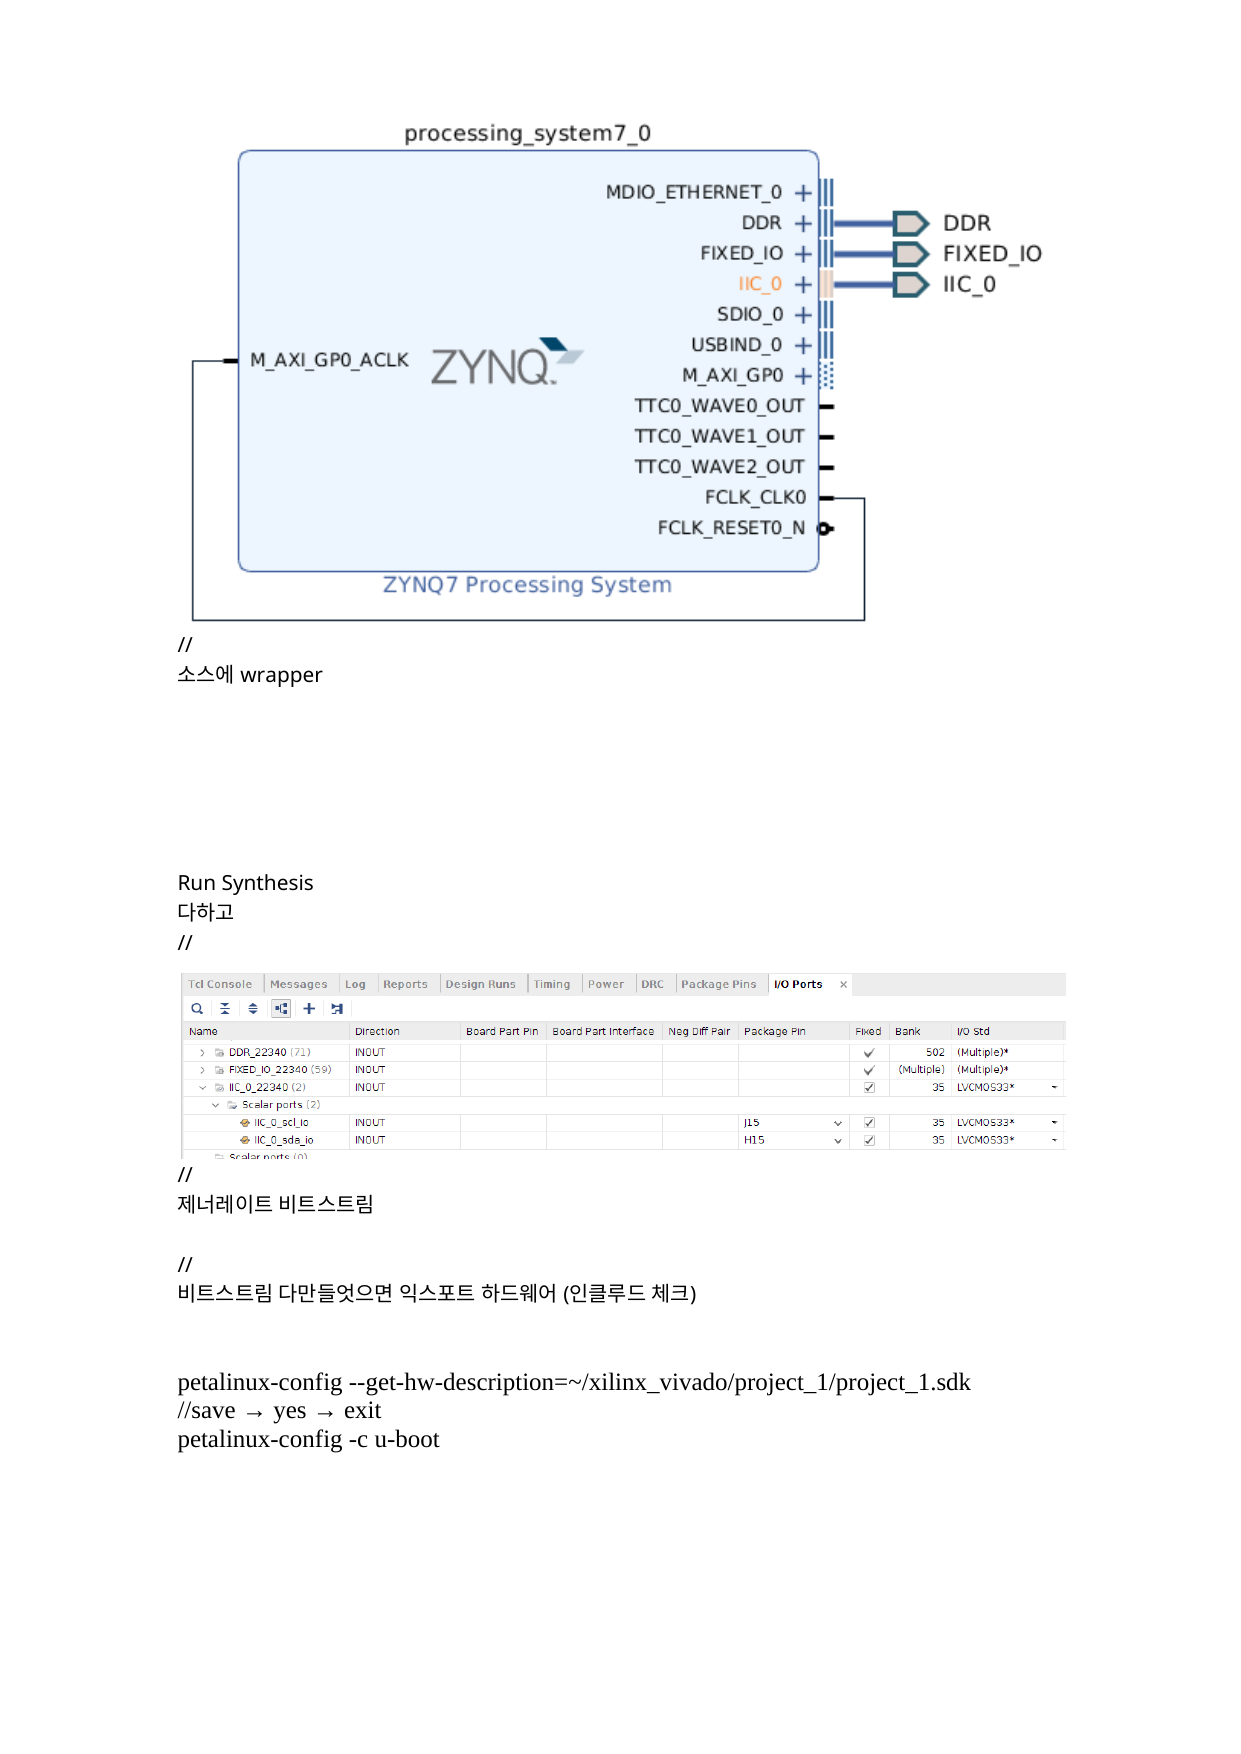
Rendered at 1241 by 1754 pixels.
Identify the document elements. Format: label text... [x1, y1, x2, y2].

text 비트스트림 다만들엇으면 익스포트 하드웨어 (인클루드 체크) [177, 1279, 1063, 1308]
text //save → yes → exit [177, 1396, 1063, 1424]
picture [180, 973, 1067, 1159]
text // [177, 1250, 1063, 1278]
picture [177, 118, 1063, 629]
text // [177, 928, 1063, 957]
text Run Synthesis [177, 868, 1063, 897]
text petalinux-config -c u-boot [177, 1424, 1063, 1453]
text petalinux-config --get-hw-description=~/xilinx_vivado/project_1/project_1.sdk [177, 1367, 1063, 1396]
text // [177, 958, 1063, 1189]
text 소스에 wrapper [177, 660, 1063, 688]
text // [177, 629, 1063, 659]
text 다하고 [177, 898, 1063, 927]
text 제너레이트 비트스트림 [177, 1190, 1063, 1219]
